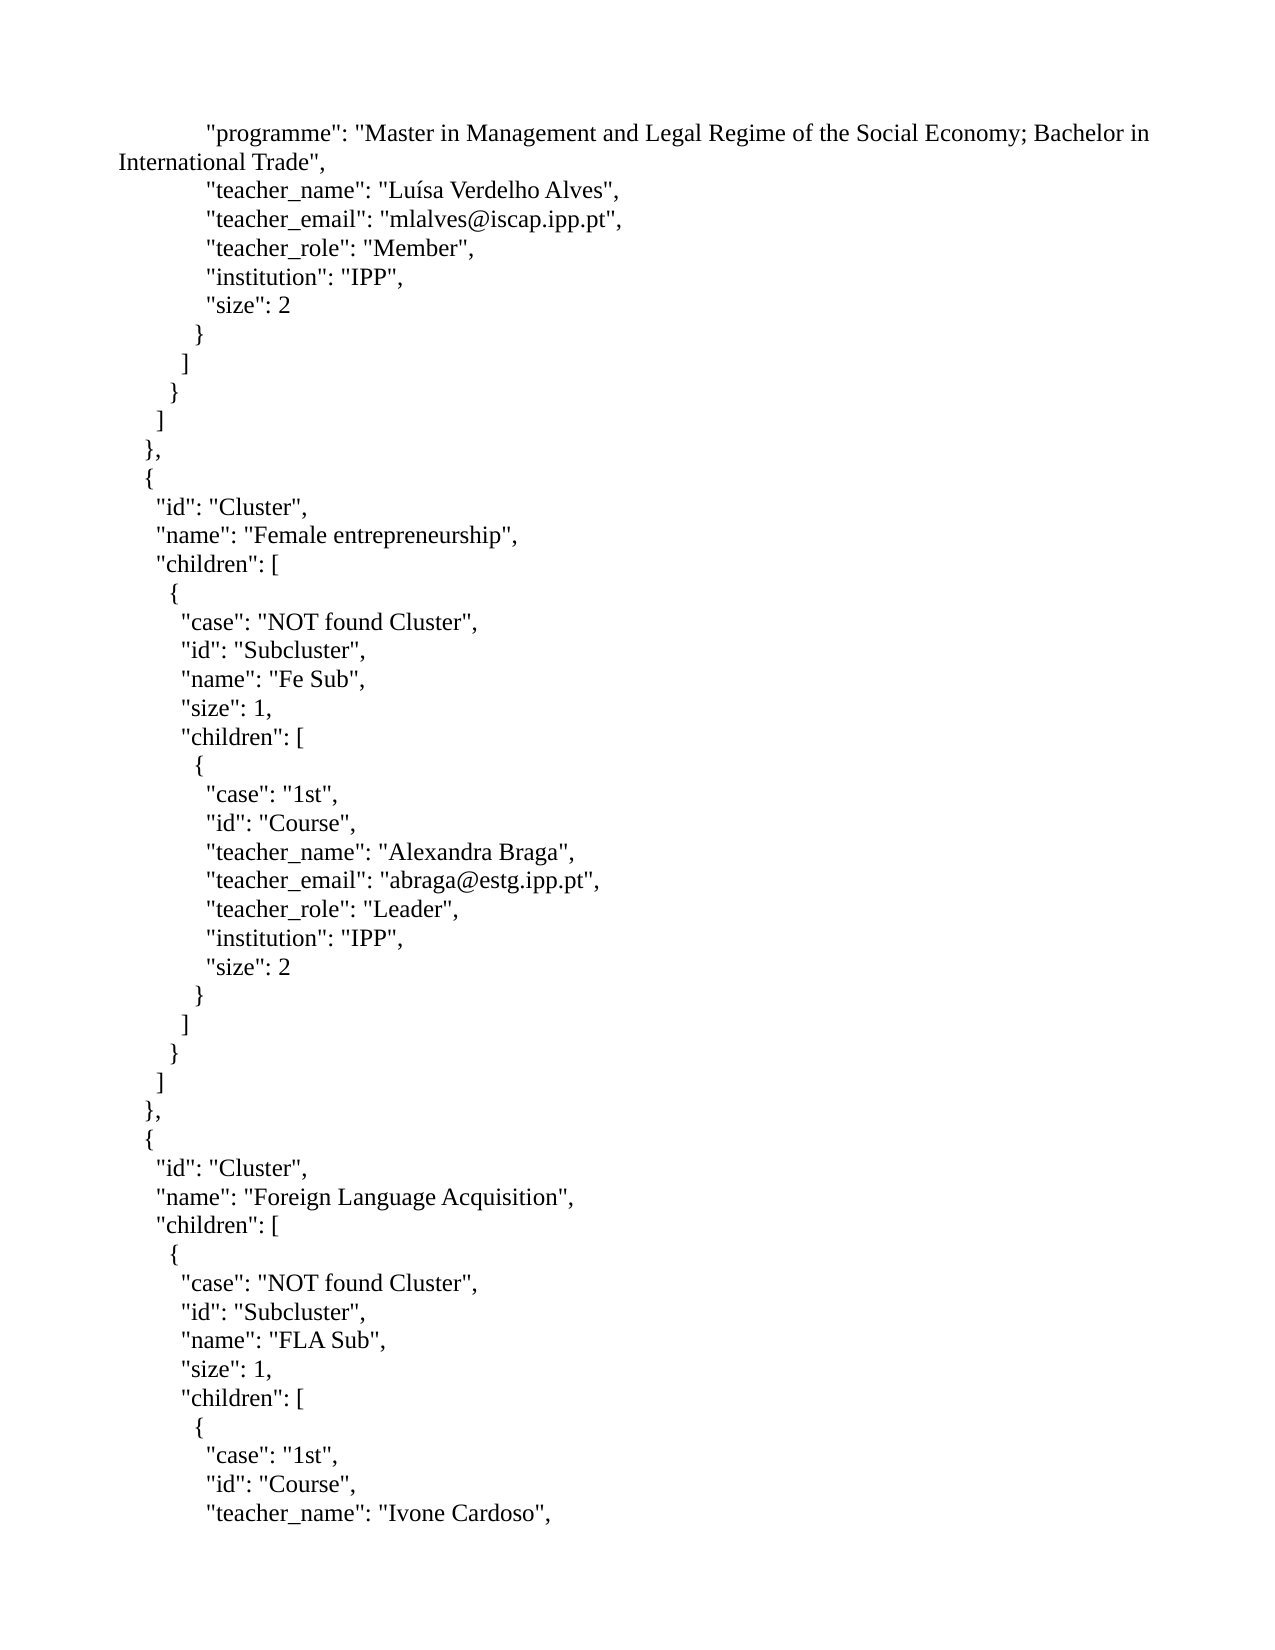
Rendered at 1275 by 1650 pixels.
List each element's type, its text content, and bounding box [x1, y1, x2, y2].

text { [118, 1124, 1157, 1153]
text { [118, 751, 1157, 779]
text ] [118, 1067, 1157, 1096]
text } [118, 377, 1157, 406]
text "size": 2 [118, 291, 1157, 319]
text "teacher_role": "Member", [118, 233, 1157, 262]
text "institution": "IPP", [118, 262, 1157, 291]
text { [118, 1239, 1157, 1268]
text "children": [ [118, 1211, 1157, 1239]
text "teacher_name": "Ivone Cardoso", [118, 1498, 1157, 1527]
text "teacher_email": "abraga@estg.ipp.pt", [118, 866, 1157, 894]
text }, [118, 1096, 1157, 1124]
text } [118, 981, 1157, 1009]
text "id": "Cluster", [118, 492, 1157, 521]
text "children": [ [118, 722, 1157, 751]
text "case": "1st", [118, 1441, 1157, 1469]
text "id": "Subcluster", [118, 1297, 1157, 1326]
text "name": "FLA Sub", [118, 1326, 1157, 1354]
text "size": 1, [118, 693, 1157, 722]
text "id": "Cluster", [118, 1153, 1157, 1182]
text "name": "Female entrepreneurship", [118, 521, 1157, 549]
text { [118, 463, 1157, 492]
text "teacher_role": "Leader", [118, 894, 1157, 923]
text "id": "Course", [118, 808, 1157, 837]
text }, [118, 434, 1157, 463]
text "size": 1, [118, 1354, 1157, 1383]
text { [118, 1412, 1157, 1441]
text "size": 2 [118, 952, 1157, 981]
text { [118, 578, 1157, 607]
text "programme": "Master in Management and Legal Regime of the Social Economy; Bachelor in International Trade", [118, 118, 1157, 176]
text "children": [ [118, 1383, 1157, 1412]
text "institution": "IPP", [118, 923, 1157, 952]
text "id": "Course", [118, 1469, 1157, 1498]
text "case": "NOT found Cluster", [118, 607, 1157, 636]
text "teacher_email": "mlalves@iscap.ipp.pt", [118, 204, 1157, 233]
text "case": "NOT found Cluster", [118, 1268, 1157, 1297]
text "id": "Subcluster", [118, 636, 1157, 664]
text "name": "Foreign Language Acquisition", [118, 1182, 1157, 1211]
text "teacher_name": "Alexandra Braga", [118, 837, 1157, 866]
text } [118, 319, 1157, 348]
text ] [118, 1009, 1157, 1038]
text "teacher_name": "Luísa Verdelho Alves", [118, 176, 1157, 204]
text "name": "Fe Sub", [118, 664, 1157, 693]
text } [118, 1038, 1157, 1067]
text "children": [ [118, 549, 1157, 578]
text ] [118, 348, 1157, 377]
text "case": "1st", [118, 779, 1157, 808]
text ] [118, 406, 1157, 434]
